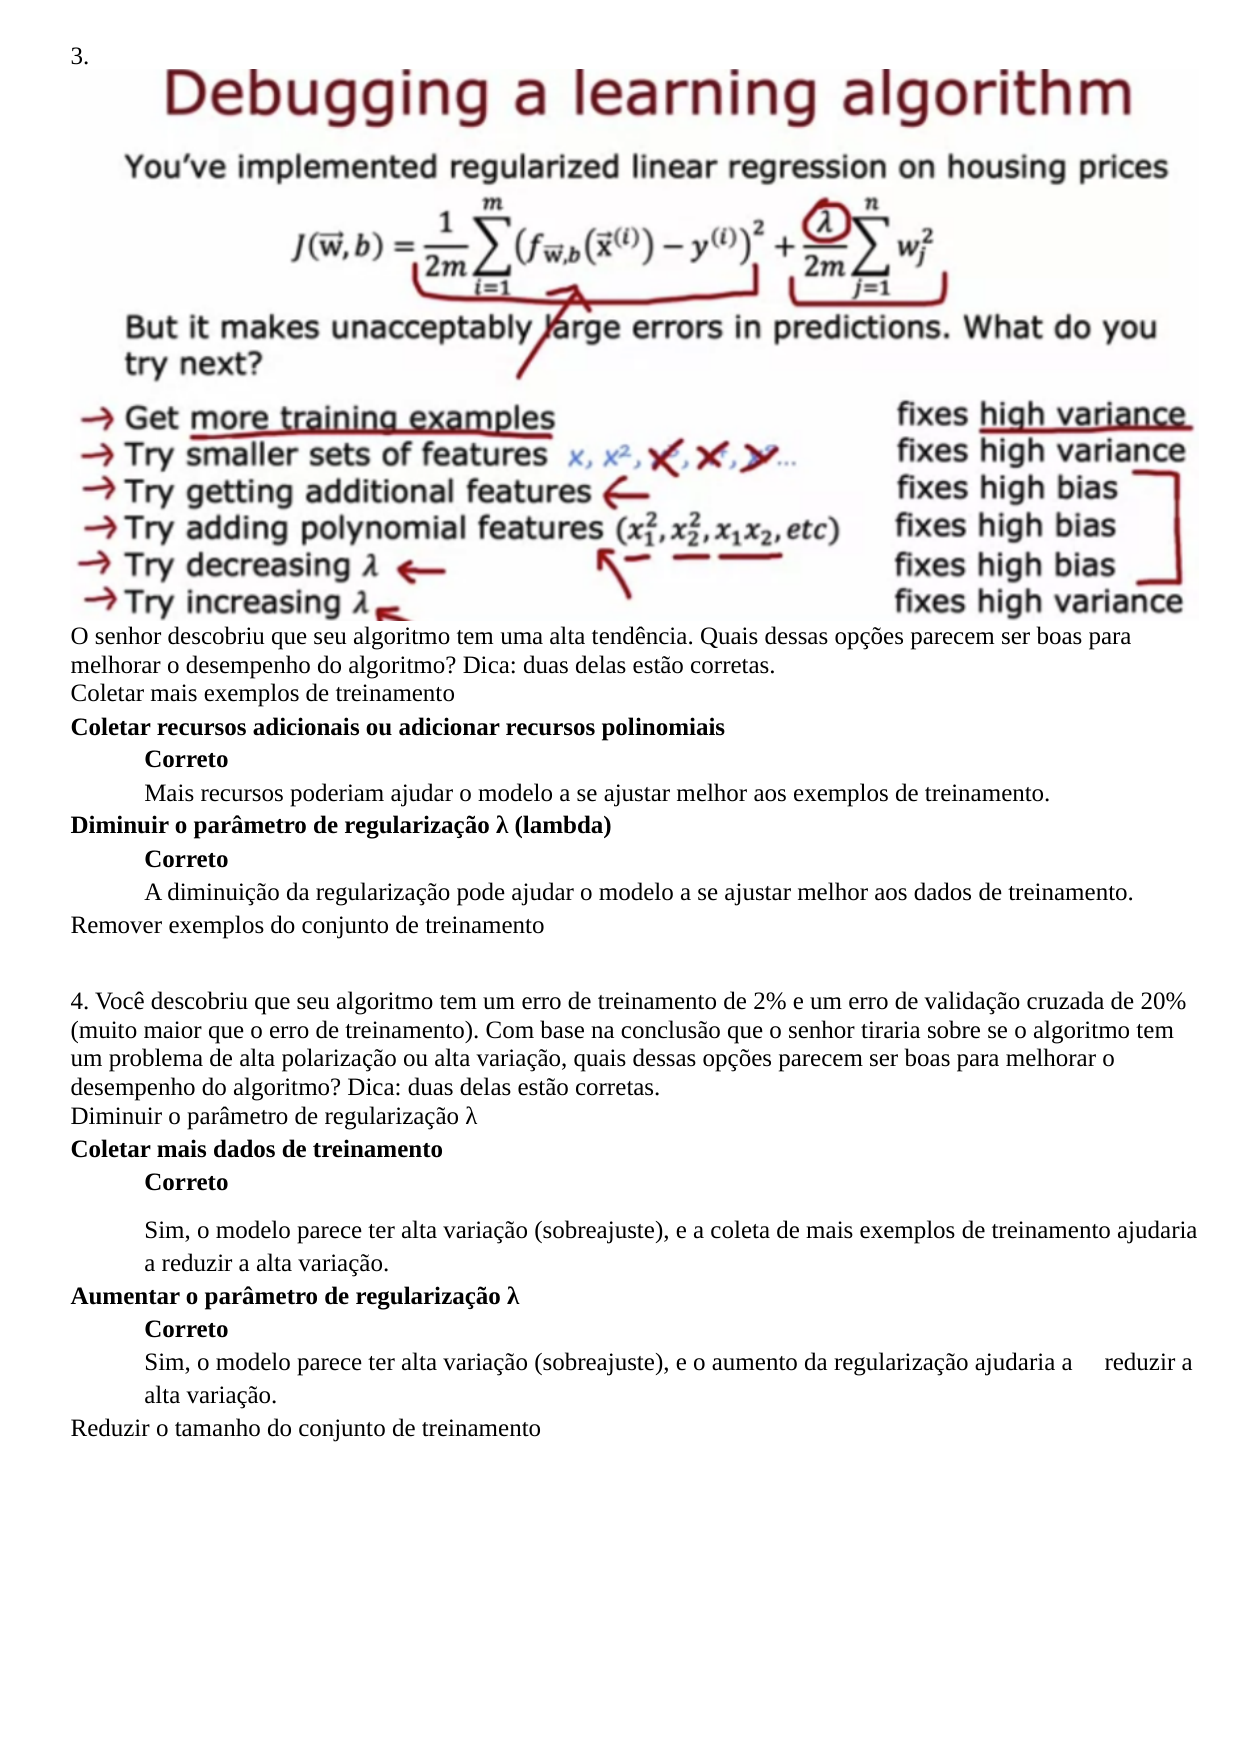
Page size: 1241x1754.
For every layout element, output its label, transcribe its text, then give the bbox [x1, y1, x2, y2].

text O senhor descobriu que seu algoritmo tem uma alta tendência. Quais dessas opções parecem ser boas para melhorar o desempenho do algoritmo? Dica: duas delas estão corretas. [70, 621, 1199, 678]
text 3. [70, 41, 1199, 69]
text Coletar mais exemplos de treinamento Coletar recursos adicionais ou adicionar recursos polinomiais Correto Mais recursos poderiam ajudar o modelo a se ajustar melhor aos exemplos de treinamento. Diminuir o parâmetro de regularização λ (lambda) Correto A diminuição da regularização pode ajudar o modelo a se ajustar melhor aos dados de treinamento. Remover exemplos do conjunto de treinamento [70, 678, 1199, 938]
text Sim, o modelo parece ter alta variação (sobreajuste), e a coleta de mais exemplos de treinamento ajudaria a reduzir a alta variação. Aumentar o parâmetro de regularização λ Correto Sim, o modelo parece ter alta variação (sobreajuste), e o aumento da regularização ajudaria a reduzir a alta variação. Reduzir o tamanho do conjunto de treinamento [70, 1215, 1199, 1442]
text Diminuir o parâmetro de regularização λ Coletar mais dados de treinamento Correto [70, 1101, 1199, 1196]
picture [70, 69, 1200, 621]
text 4. Você descobriu que seu algoritmo tem um erro de treinamento de 2% e um erro de validação cruzada de 20% (muito maior que o erro de treinamento). Com base na conclusão que o senhor tiraria sobre se o algoritmo tem um problema de alta polarização ou alta variação, quais dessas opções parecem ser boas para melhorar o desempenho do algoritmo? Dica: duas delas estão corretas. [70, 986, 1199, 1101]
